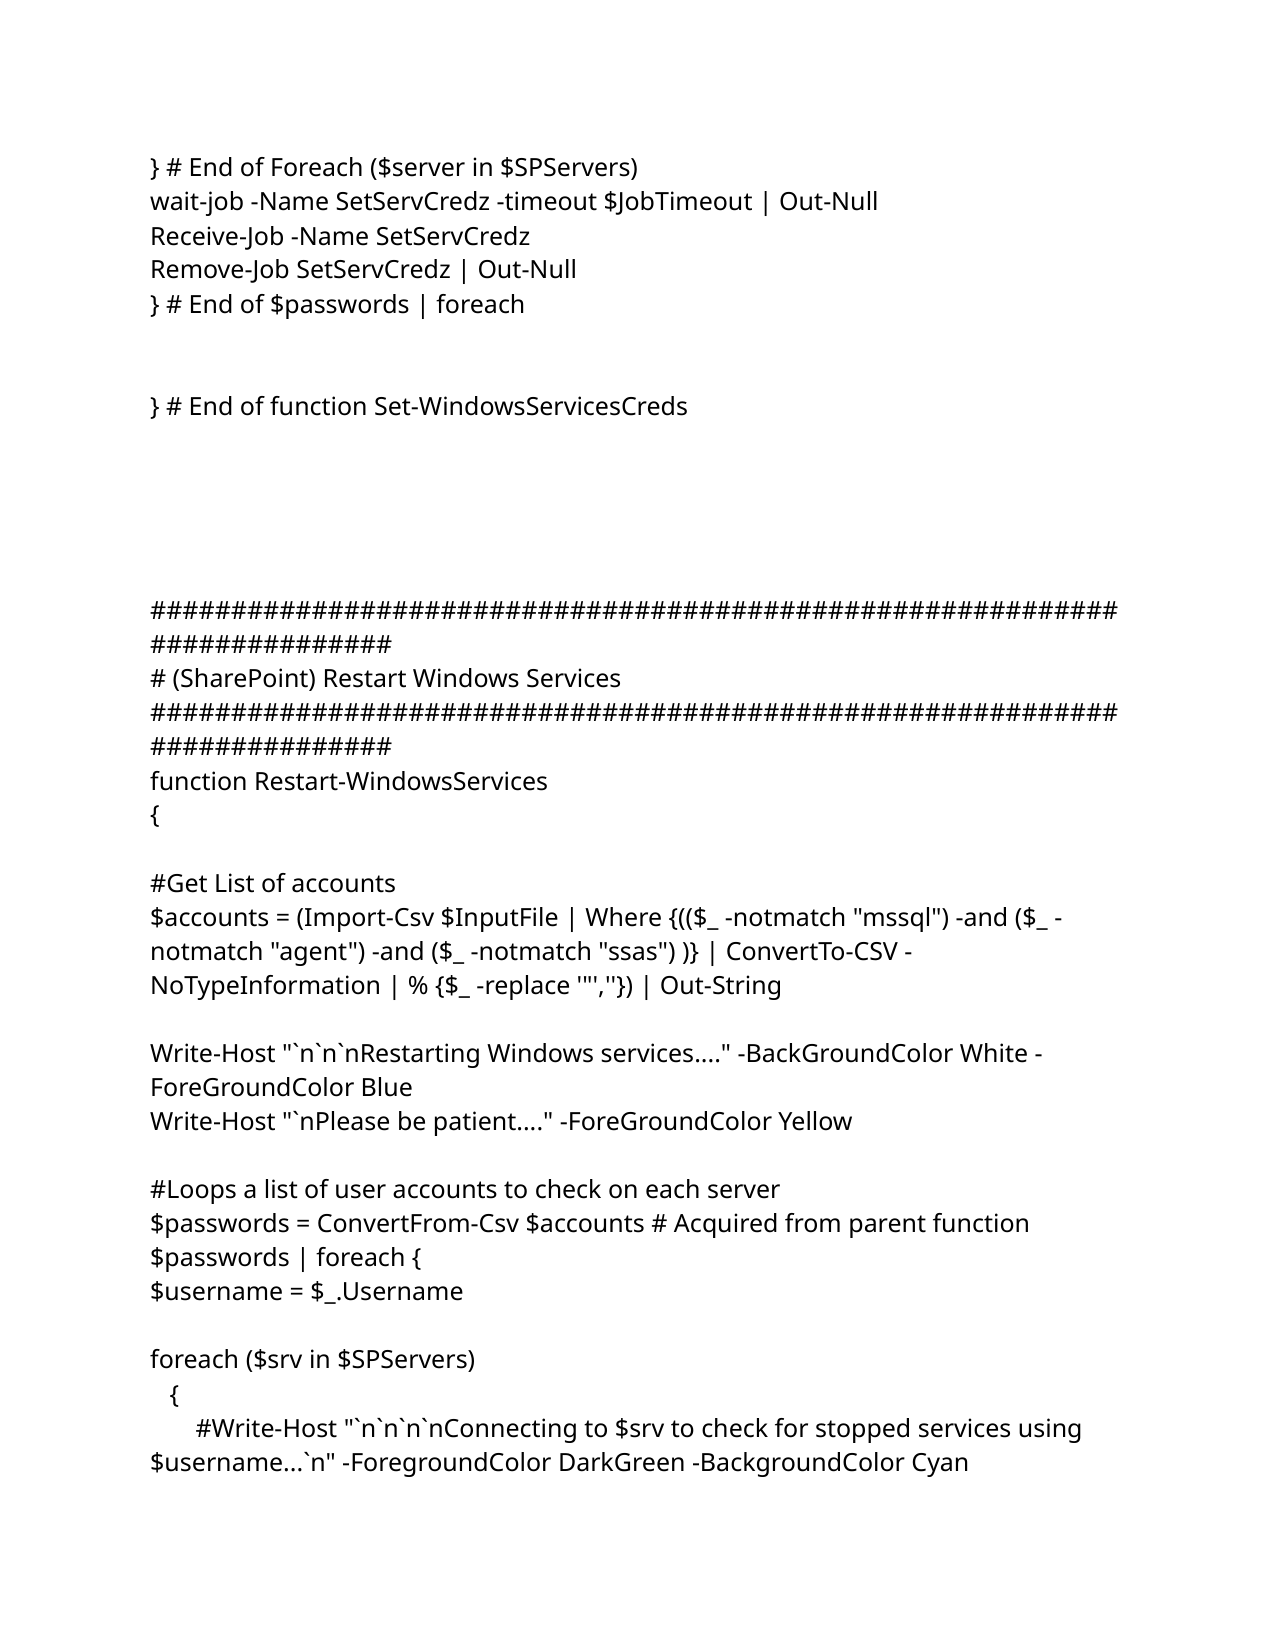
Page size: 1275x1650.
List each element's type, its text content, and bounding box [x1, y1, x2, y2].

text Write-Host "`n`n`nRestarting Windows services...." -BackGroundColor White -ForeGroundColor Blue [150, 1036, 1125, 1104]
text } # End of function Set-WindowsServicesCreds [150, 388, 1125, 422]
text #Write-Host "`n`n`n`nConnecting to $srv to check for stopped services using $username...`n" -ForegroundColor DarkGreen -BackgroundColor Cyan [150, 1410, 1125, 1478]
text foreach ($srv in $SPServers) [150, 1342, 1125, 1376]
text { [150, 1376, 1125, 1410]
text } # End of Foreach ($server in $SPServers) [150, 150, 1125, 184]
text wait-job -Name SetServCredz -timeout $JobTimeout | Out-Null [150, 184, 1125, 218]
text #Get List of accounts [150, 865, 1125, 899]
text $passwords = ConvertFrom-Csv $accounts # Acquired from parent function [150, 1206, 1125, 1240]
text $passwords | foreach { [150, 1240, 1125, 1274]
text Remove-Job SetServCredz | Out-Null [150, 252, 1125, 286]
text Receive-Job -Name SetServCredz [150, 218, 1125, 252]
text function Restart-WindowsServices [150, 763, 1125, 797]
text # (SharePoint) Restart Windows Services [150, 661, 1125, 695]
text Write-Host "`nPlease be patient...." -ForeGroundColor Yellow [150, 1104, 1125, 1138]
text $accounts = (Import-Csv $InputFile | Where {(($_ -notmatch "mssql") -and ($_ -notmatch "agent") -and ($_ -notmatch "ssas") )} | ConvertTo-CSV -NoTypeInformation | % {$_ -replace '"',''}) | Out-String [150, 899, 1125, 1002]
text } # End of $passwords | foreach [150, 286, 1125, 320]
text #Loops a list of user accounts to check on each server [150, 1172, 1125, 1206]
text ########################################################################### [150, 593, 1125, 661]
text ########################################################################### [150, 695, 1125, 763]
text { [150, 797, 1125, 831]
text $username = $_.Username [150, 1274, 1125, 1308]
